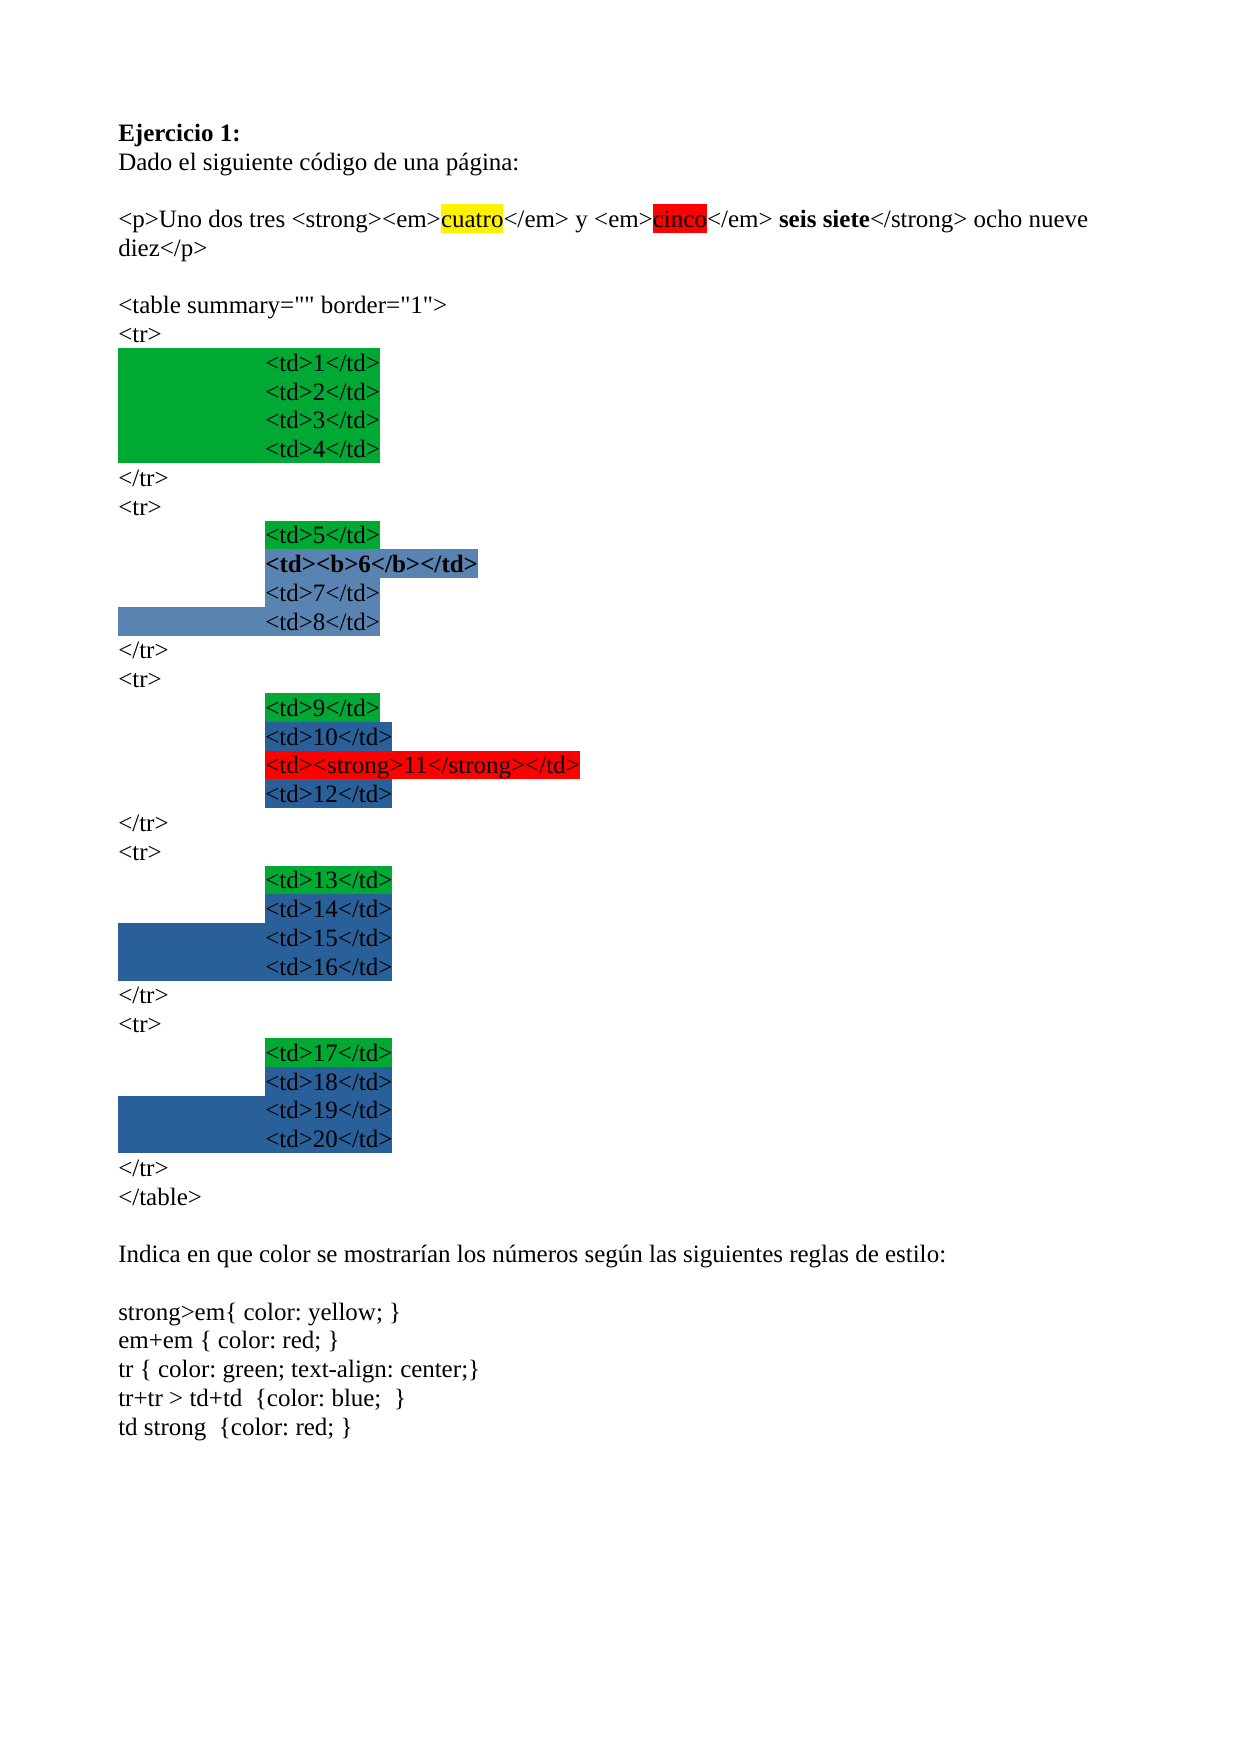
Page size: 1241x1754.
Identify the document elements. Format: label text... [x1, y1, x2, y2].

text <tr> [118, 837, 1122, 866]
text <td>4</td> [118, 434, 1122, 463]
text </tr> [118, 808, 1122, 837]
text <td>17</td> [118, 1038, 1122, 1067]
text </tr> [118, 636, 1122, 664]
text <td>16</td> [118, 952, 1122, 981]
text </tr> [118, 1153, 1122, 1182]
text Indica en que color se mostrarían los números según las siguientes reglas de estilo: [118, 1239, 1122, 1268]
text <td>19</td> [118, 1096, 1122, 1124]
text <td>18</td> [118, 1067, 1122, 1096]
text <td>10</td> [118, 722, 1122, 751]
text <td>9</td> [118, 693, 1122, 722]
text <td>15</td> [118, 923, 1122, 952]
text td strong {color: red; } [118, 1412, 1122, 1441]
text <tr> [118, 664, 1122, 693]
text <td>3</td> [118, 406, 1122, 434]
text strong>em{ color: yellow; } [118, 1297, 1122, 1326]
text <td>8</td> [118, 607, 1122, 636]
text <tr> [118, 492, 1122, 521]
text em+em { color: red; } [118, 1326, 1122, 1354]
text </tr> [118, 463, 1122, 492]
text </tr> [118, 981, 1122, 1009]
text <td>13</td> [118, 866, 1122, 894]
text <td><strong>11</strong></td> [118, 751, 1122, 779]
text tr { color: green; text-align: center;} [118, 1354, 1122, 1383]
text <p>Uno dos tres <strong><em>cuatro</em> y <em>cinco</em> seis siete</strong> ocho nueve diez</p> [118, 204, 1122, 262]
text <td>2</td> [118, 377, 1122, 406]
text <td>1</td> [118, 348, 1122, 377]
text <table summary="" border="1"> [118, 291, 1122, 319]
text </table> [118, 1182, 1122, 1211]
text tr+tr > td+td {color: blue; } [118, 1383, 1122, 1412]
text <td><b>6</b></td> [118, 549, 1122, 578]
text <td>20</td> [118, 1124, 1122, 1153]
text <tr> [118, 319, 1122, 348]
text Ejercicio 1: [118, 118, 1122, 147]
text <td>5</td> [118, 521, 1122, 549]
text <tr> [118, 1009, 1122, 1038]
text <td>12</td> [118, 779, 1122, 808]
text <td>14</td> [118, 894, 1122, 923]
text <td>7</td> [118, 578, 1122, 607]
text Dado el siguiente código de una página: [118, 147, 1122, 176]
